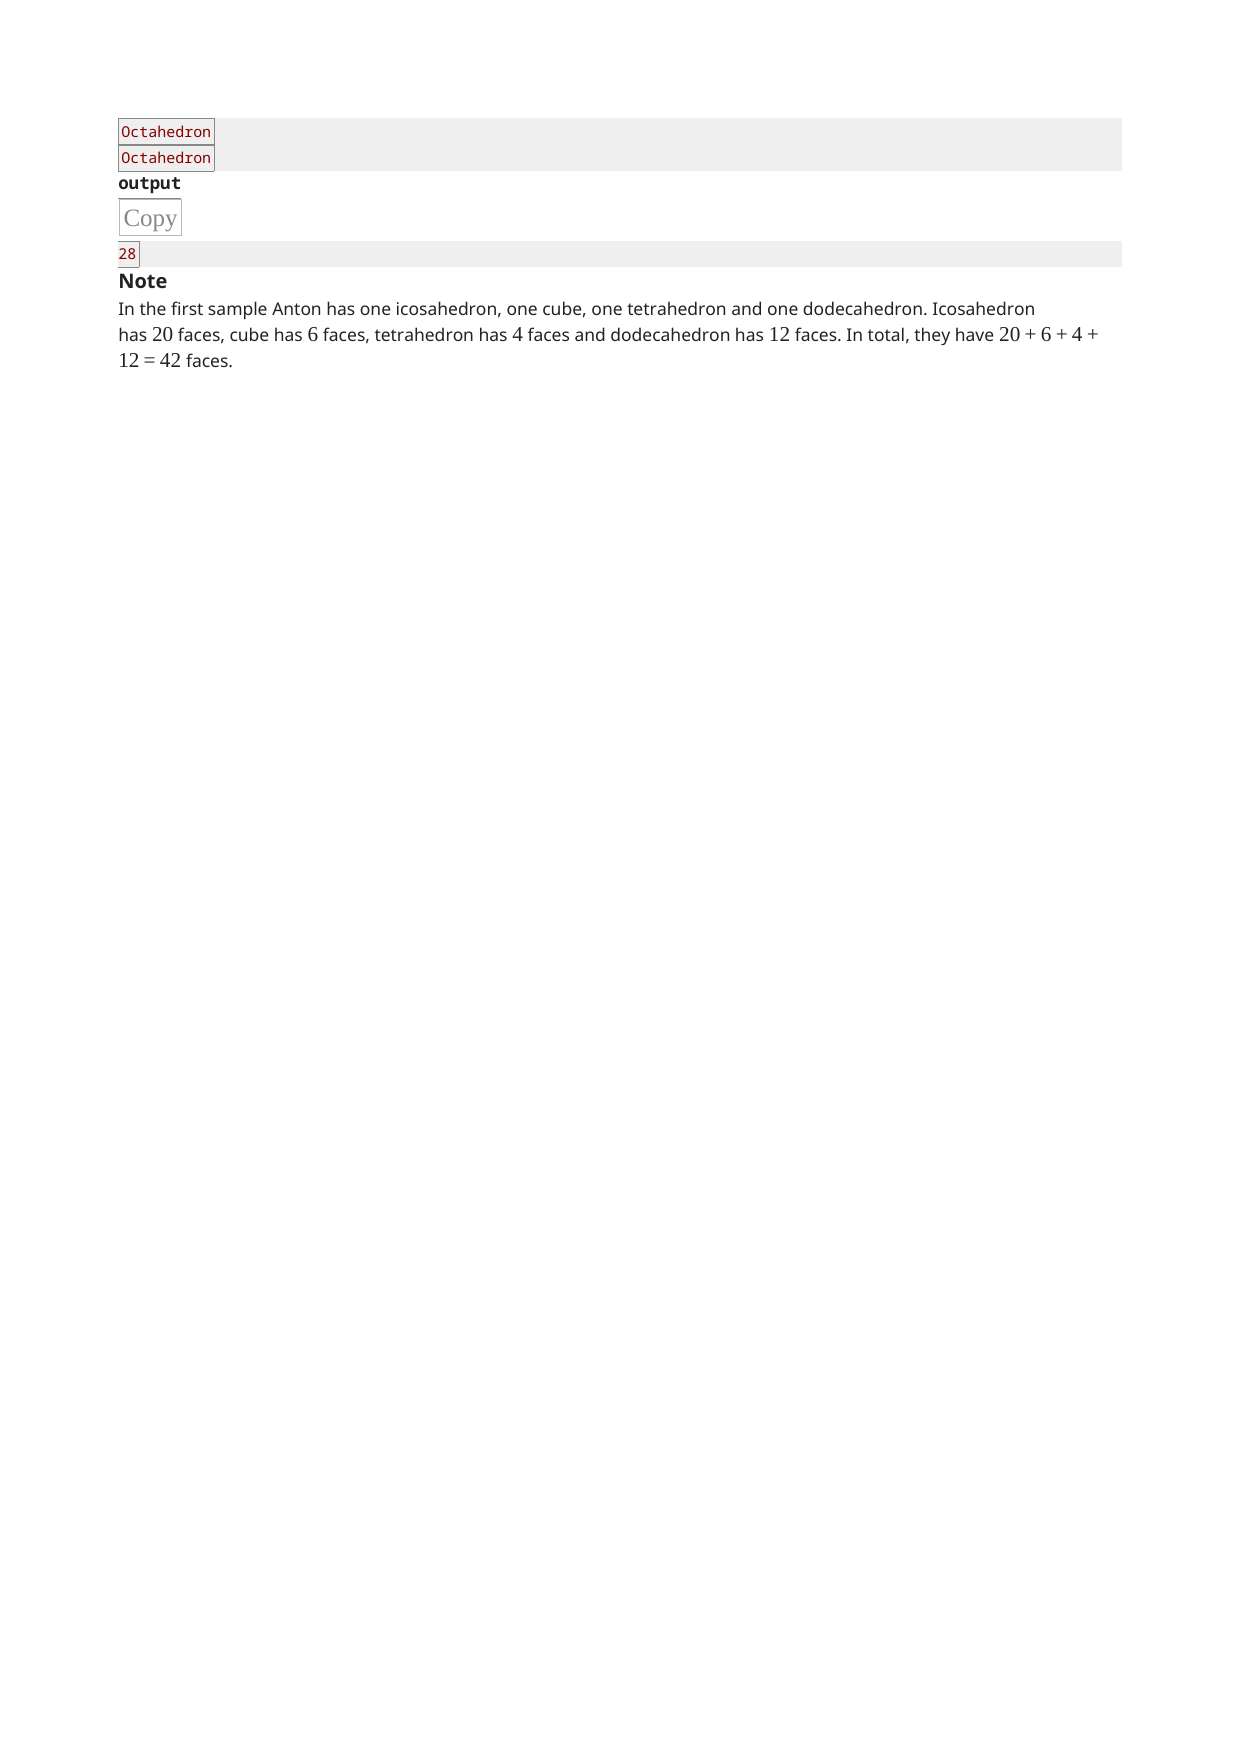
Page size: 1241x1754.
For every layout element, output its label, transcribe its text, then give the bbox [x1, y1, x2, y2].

text output [118, 171, 1122, 198]
text Octahedron [119, 146, 214, 171]
text Note [118, 267, 1122, 294]
text Octahedron [119, 119, 214, 144]
text [182, 199, 1121, 236]
text [215, 144, 1122, 171]
text [215, 118, 1122, 144]
text Copy [120, 200, 181, 235]
text In the first sample Anton has one icosahedron, one cube, one tetrahedron and one dodecahedron. Icosahedron has 20 faces, cube has 6 faces, tetrahedron has 4 faces and dodecahedron has 12 faces. In total, they have 20 + 6 + 4 + 12 = 42 faces. [118, 294, 1122, 373]
text 28 [118, 242, 139, 267]
text [140, 241, 1122, 267]
